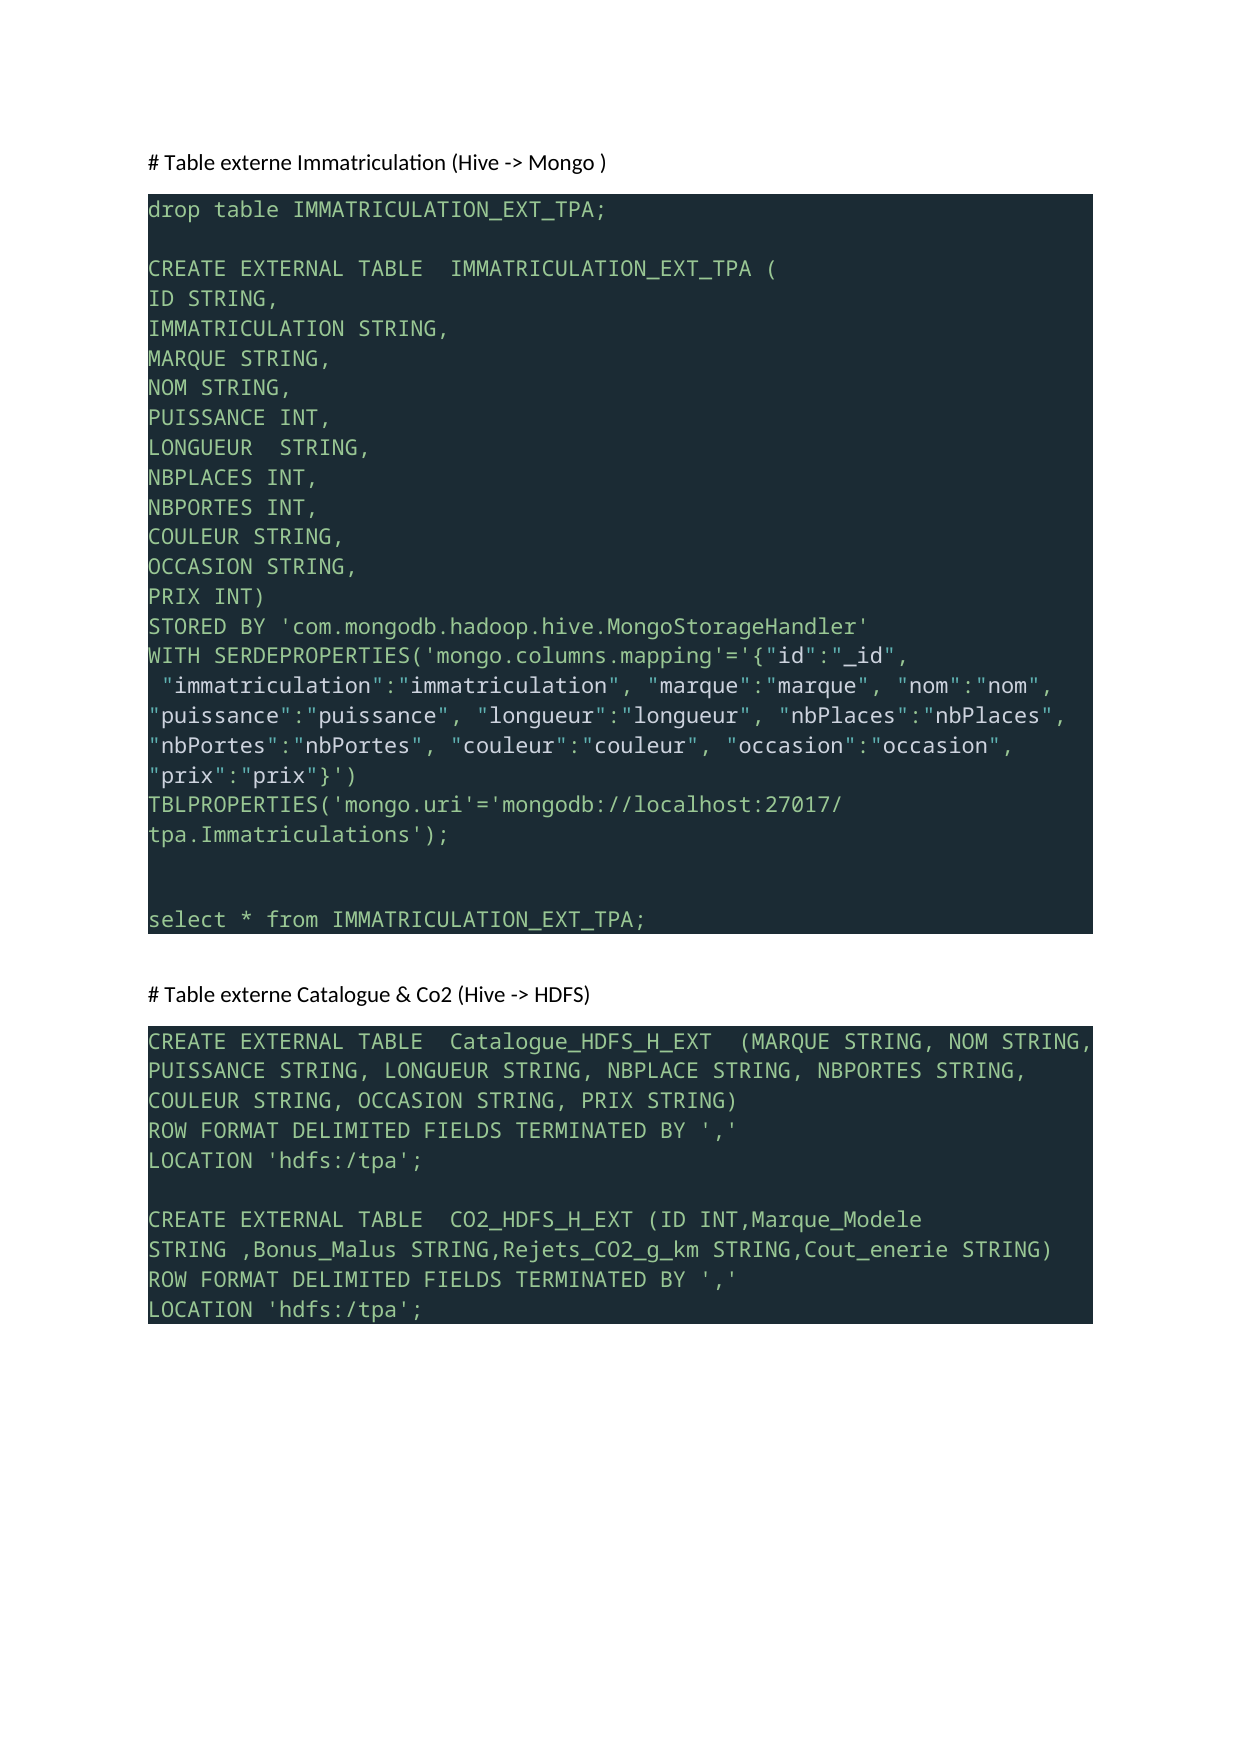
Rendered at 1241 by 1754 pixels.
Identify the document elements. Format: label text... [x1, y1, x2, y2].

text LONGUEUR STRING, [148, 432, 1093, 462]
text STORED BY 'com.mongodb.hadoop.hive.MongoStorageHandler' [148, 611, 1093, 641]
text # Table externe Immatriculation (Hive -> Mongo ) [148, 148, 1093, 176]
text ROW FORMAT DELIMITED FIELDS TERMINATED BY ',' [148, 1264, 1093, 1294]
text WITH SERDEPROPERTIES('mongo.columns.mapping'='{"id":"_id", [148, 641, 1093, 670]
text TBLPROPERTIES('mongo.uri'='mongodb://localhost:27017/tpa.Immatriculations'); [148, 789, 1093, 849]
text # Table externe Catalogue & Co2 (Hive -> HDFS) [148, 980, 1093, 1008]
text LOCATION 'hdfs:/tpa'; [148, 1145, 1093, 1175]
text MARQUE STRING, [148, 343, 1093, 372]
text "immatriculation":"immatriculation", "marque":"marque", "nom":"nom", "puissance":"puissance", "longueur":"longueur", "nbPlaces":"nbPlaces", "nbPortes":"nbPortes", "couleur":"couleur", "occasion":"occasion", "prix":"prix"}') [148, 670, 1093, 789]
text select * from IMMATRICULATION_EXT_TPA; [148, 904, 1093, 934]
text ROW FORMAT DELIMITED FIELDS TERMINATED BY ',' [148, 1115, 1093, 1145]
text NOM STRING, [148, 372, 1093, 402]
text NBPLACES INT, [148, 462, 1093, 492]
text CREATE EXTERNAL TABLE Catalogue_HDFS_H_EXT (MARQUE STRING, NOM STRING, PUISSANCE STRING, LONGUEUR STRING, NBPLACE STRING, NBPORTES STRING, COULEUR STRING, OCCASION STRING, PRIX STRING) [148, 1026, 1093, 1115]
text COULEUR STRING, [148, 521, 1093, 551]
text LOCATION 'hdfs:/tpa'; [148, 1294, 1093, 1324]
text NBPORTES INT, [148, 492, 1093, 521]
text OCCASION STRING, [148, 551, 1093, 581]
text IMMATRICULATION STRING, [148, 313, 1093, 343]
text ID STRING, [148, 283, 1093, 313]
text PRIX INT) [148, 581, 1093, 611]
text CREATE EXTERNAL TABLE IMMATRICULATION_EXT_TPA ( [148, 253, 1093, 283]
text CREATE EXTERNAL TABLE CO2_HDFS_H_EXT (ID INT,Marque_Modele STRING ,Bonus_Malus STRING,Rejets_CO2_g_km STRING,Cout_enerie STRING) [148, 1204, 1093, 1264]
text PUISSANCE INT, [148, 402, 1093, 432]
text drop table IMMATRICULATION_EXT_TPA; [148, 194, 1093, 223]
